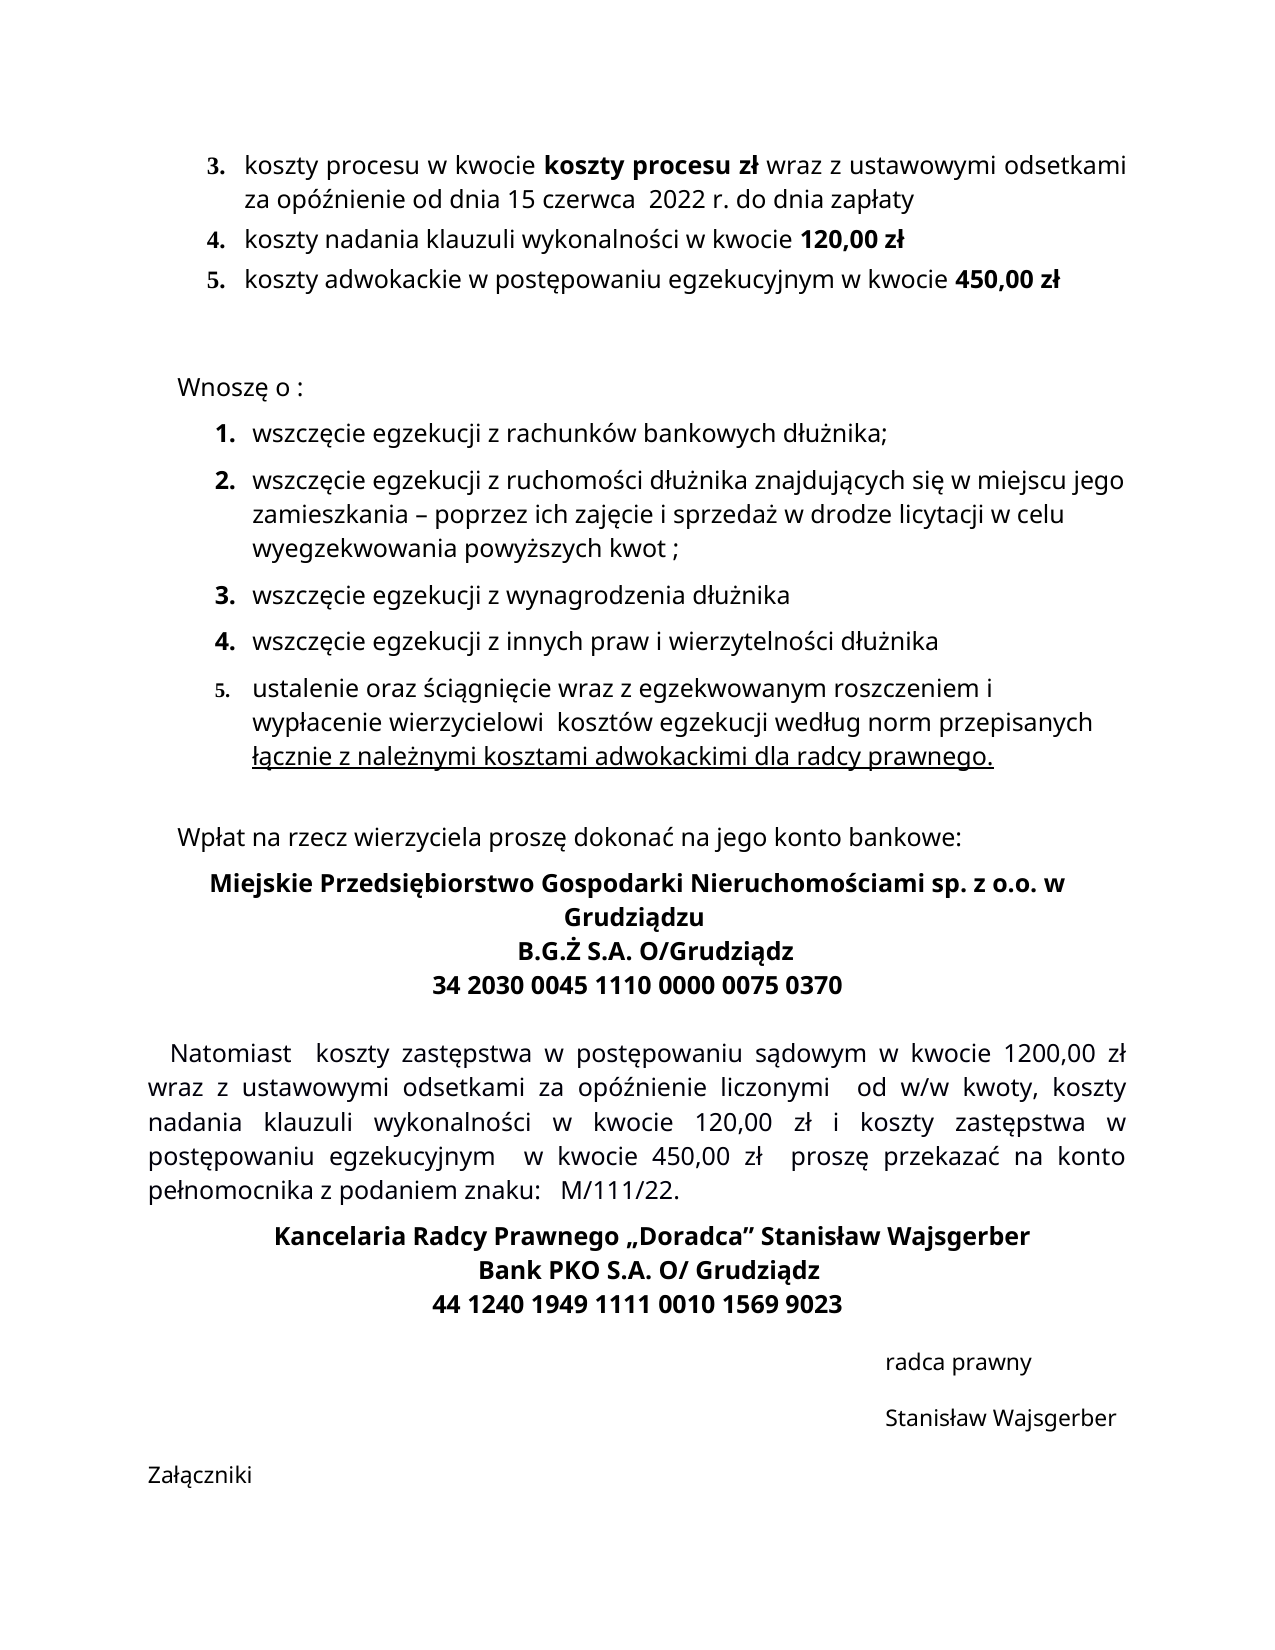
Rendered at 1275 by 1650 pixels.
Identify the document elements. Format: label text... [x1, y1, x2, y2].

subtitle Stanisław Wajsgerber [148, 1402, 1127, 1433]
text Miejskie Przedsiębiorstwo Gospodarki Nieruchomościami sp. z o.o. w Grudziądzu [148, 866, 1127, 934]
text Wnoszę o : [177, 369, 1127, 403]
list wszczęcie egzekucji z rachunków bankowych dłużnika; [214, 416, 1127, 450]
subtitle Załączniki [148, 1458, 1127, 1490]
list koszty procesu w kwocie koszty procesu zł wraz z ustawowymi odsetkami za opóźnienie od dnia 15 czerwca 2022 r. do dnia zapłaty [207, 148, 1127, 216]
list ustalenie oraz ściągnięcie wraz z egzekwowanym roszczeniem i wypłacenie wierzycielowi kosztów egzekucji według norm przepisanych łącznie z należnymi kosztami adwokackimi dla radcy prawnego. [214, 670, 1127, 773]
text Bank PKO S.A. O/ Grudziądz [148, 1253, 1127, 1287]
text B.G.Ż S.A. O/Grudziądz [148, 934, 1127, 968]
text 44 1240 1949 1111 0010 1569 9023 [148, 1287, 1127, 1321]
text Natomiast koszty zastępstwa w postępowaniu sądowym w kwocie 1200,00 zł wraz z ustawowymi odsetkami za opóźnienie liczonymi od w/w kwoty, koszty nadania klauzuli wykonalności w kwocie 120,00 zł i koszty zastępstwa w postępowaniu egzekucyjnym w kwocie 450,00 zł proszę przekazać na konto pełnomocnika z podaniem znaku: M/111/22. [148, 1036, 1127, 1206]
text Wpłat na rzecz wierzyciela proszę dokonać na jego konto bankowe: [177, 819, 1127, 853]
text 34 2030 0045 1110 0000 0075 0370 [148, 968, 1127, 1002]
list koszty nadania klauzuli wykonalności w kwocie 120,00 zł [207, 222, 1127, 256]
text Kancelaria Radcy Prawnego „Doradca” Stanisław Wajsgerber [148, 1219, 1127, 1253]
list wszczęcie egzekucji z wynagrodzenia dłużnika [214, 577, 1127, 611]
list koszty adwokackie w postępowaniu egzekucyjnym w kwocie 450,00 zł [207, 261, 1127, 296]
subtitle radca prawny [148, 1346, 1127, 1377]
list wszczęcie egzekucji z ruchomości dłużnika znajdujących się w miejscu jego zamieszkania – poprzez ich zajęcie i sprzedaż w drodze licytacji w celu wyegzekwowania powyższych kwot ; [214, 463, 1127, 565]
list wszczęcie egzekucji z innych praw i wierzytelności dłużnika [214, 624, 1127, 658]
